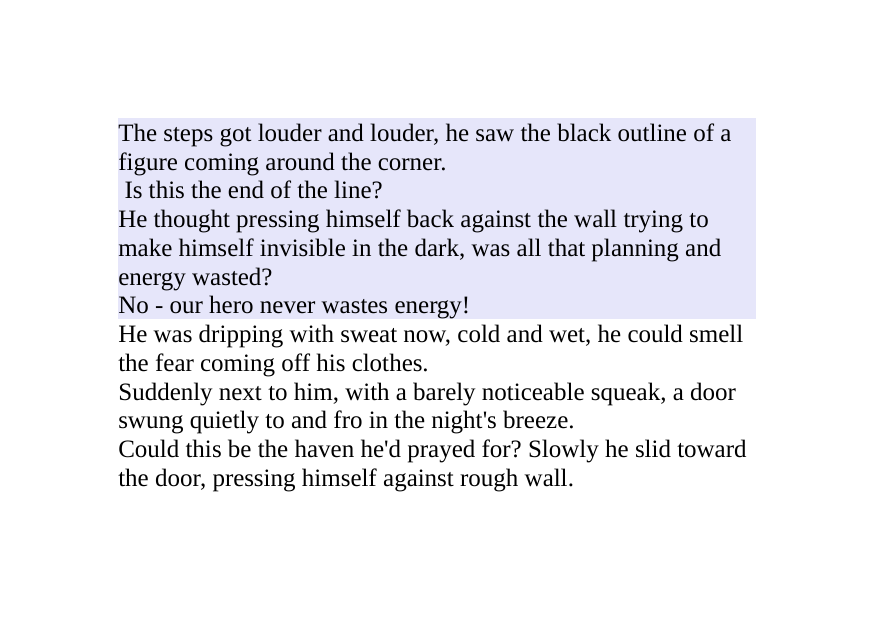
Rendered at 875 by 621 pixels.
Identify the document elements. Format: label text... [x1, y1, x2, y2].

text No - our hero never wastes energy! [118, 291, 756, 319]
text The steps got louder and louder, he saw the black outline of a figure coming around the corner. [118, 118, 756, 176]
text He thought pressing himself back against the wall trying to make himself invisible in the dark, was all that planning and energy wasted? [118, 204, 756, 291]
text Is this the end of the line? [118, 176, 756, 204]
text Suddenly next to him, with a barely noticeable squeak, a door swung quietly to and fro in the night's breeze. [118, 377, 756, 434]
text Could this be the haven he'd prayed for? Slowly he slid toward the door, pressing himself against rough wall. [118, 434, 756, 492]
text He was dripping with sweat now, cold and wet, he could smell the fear coming off his clothes. [118, 319, 756, 377]
